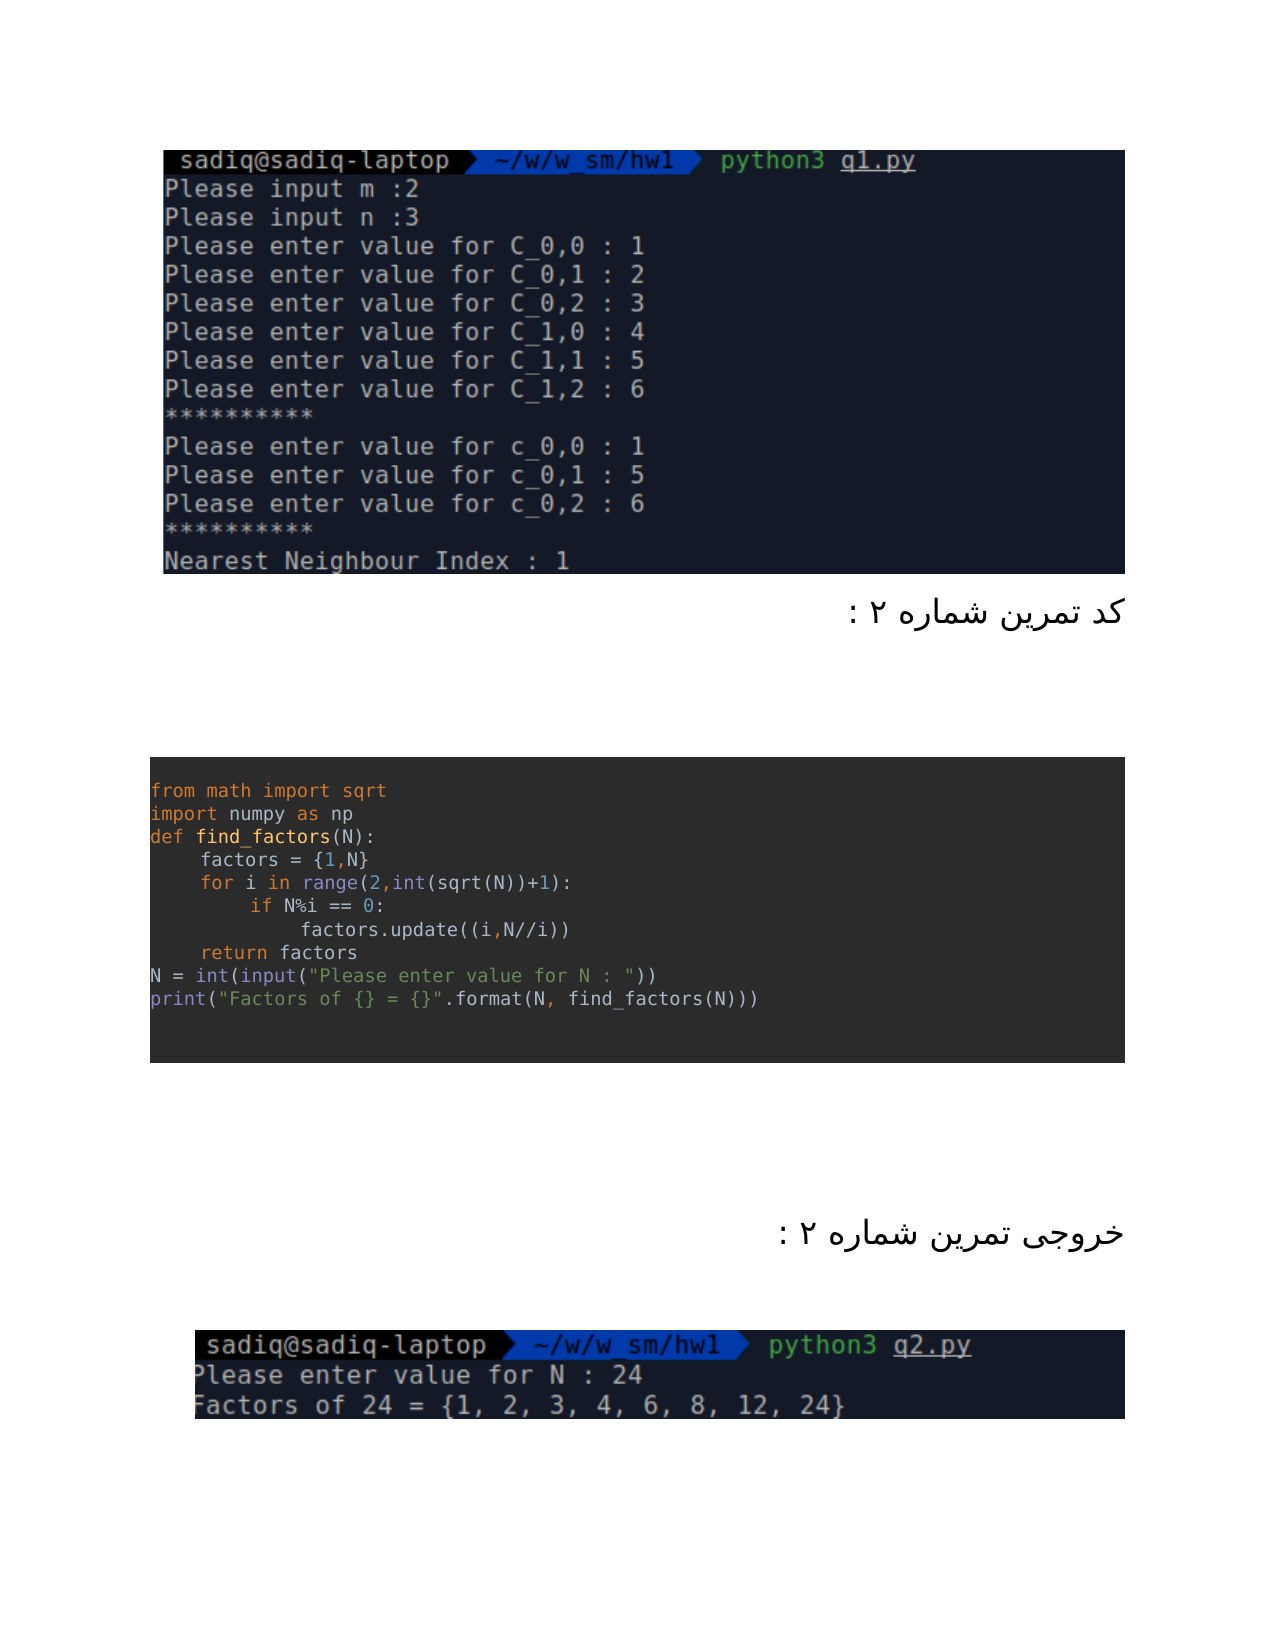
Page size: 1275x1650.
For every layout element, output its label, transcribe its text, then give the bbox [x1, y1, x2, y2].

text کد تمرین شماره ۲ : [150, 593, 1125, 632]
text خروجی تمرین شماره ۲ : [150, 1213, 1125, 1252]
text N = int(input("Please enter value for N : ")) [150, 965, 1125, 987]
text factors.update((i,N//i)) [150, 919, 1125, 941]
text for i in range(2,int(sqrt(N))+1): [150, 872, 1125, 894]
picture [195, 1330, 1125, 1419]
text factors = {1,N} [150, 849, 1125, 871]
picture [163, 150, 1125, 574]
text import numpy as np [150, 803, 1125, 825]
text from math import sqrt [150, 780, 1125, 802]
text print("Factors of {} = {}".format(N, find_factors(N))) [150, 988, 1125, 1010]
text def find_factors(N): [150, 826, 1125, 848]
text return factors [150, 942, 1125, 964]
text if N%i == 0: [150, 896, 1125, 917]
